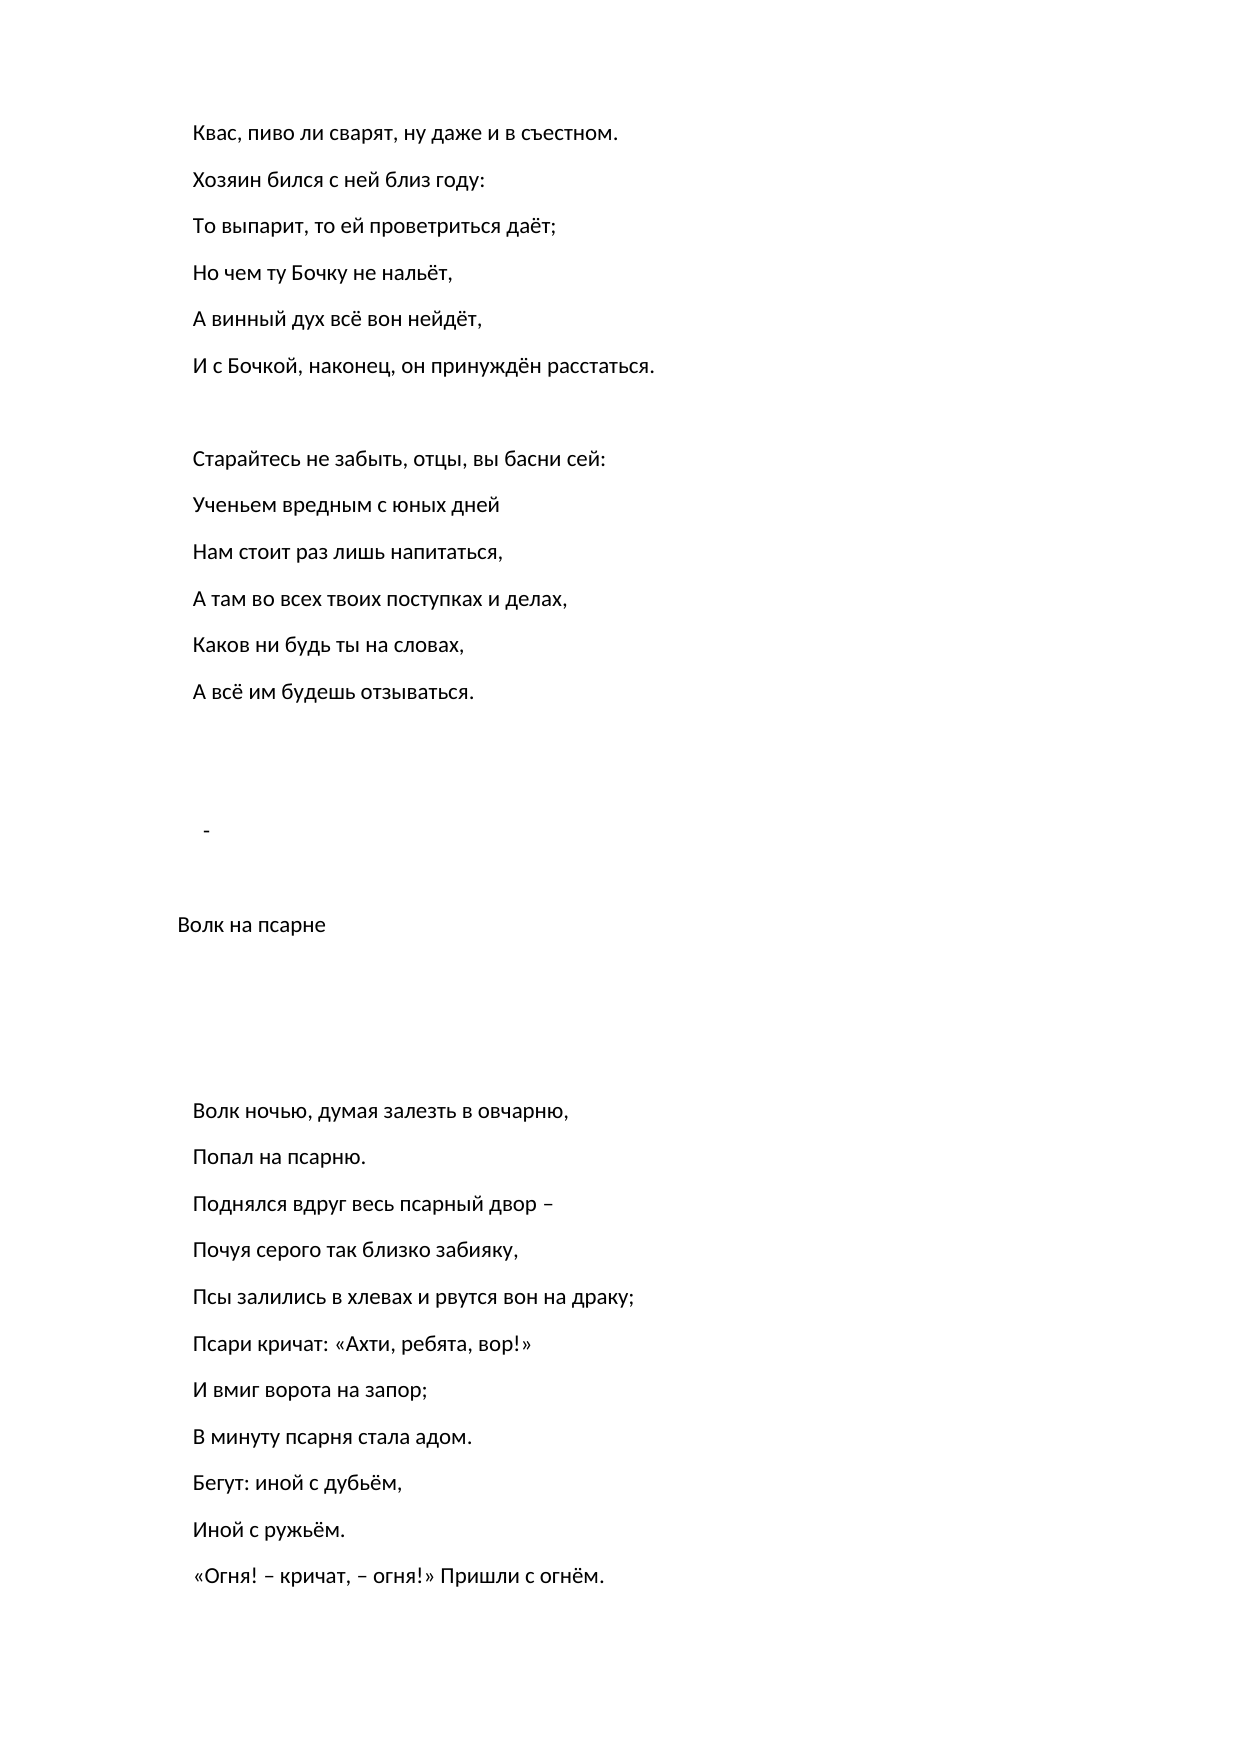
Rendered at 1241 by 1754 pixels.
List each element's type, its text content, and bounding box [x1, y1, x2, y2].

text Поднялся вдруг весь псарный двор – [177, 1189, 1152, 1217]
text Старайтесь не забыть, отцы, вы басни сей: [177, 444, 1152, 472]
text Каков ни будь ты на словах, [177, 630, 1152, 658]
text А всё им будешь отзываться. [177, 677, 1152, 705]
text Нам стоит раз лишь напитаться, [177, 537, 1152, 565]
text Ученьем вредным с юных дней [177, 491, 1152, 519]
text Но чем ту Бочку не нальёт, [177, 258, 1152, 286]
text Псы залились в хлевах и рвутся вон на драку; [177, 1282, 1152, 1310]
text И вмиг ворота на запор; [177, 1375, 1152, 1403]
text То выпарит, то ей проветриться даёт; [177, 211, 1152, 239]
text Псари кричат: «Ахти, ребята, вор!» [177, 1329, 1152, 1357]
text А винный дух всё вон нейдёт, [177, 304, 1152, 332]
text В минуту псарня стала адом. [177, 1422, 1152, 1450]
text А там во всех твоих поступках и делах, [177, 584, 1152, 612]
text Почуя серого так близко забияку, [177, 1236, 1152, 1264]
text Волк ночью, думая залезть в овчарню, [177, 1096, 1152, 1124]
text Бегут: иной с дубьём, [177, 1468, 1152, 1496]
text Попал на псарню. [177, 1142, 1152, 1171]
text «Огня! – кричат, – огня!» Пришли с огнём. [177, 1562, 1152, 1589]
text И с Бочкой, наконец, он принуждён расстаться. [177, 351, 1152, 379]
text - [177, 817, 1152, 844]
text Иной с ружьём. [177, 1515, 1152, 1543]
text Волк на псарне [177, 910, 1152, 938]
text Хозяин бился с ней близ году: [177, 165, 1152, 193]
text Квас, пиво ли сварят, ну даже и в съестном. [177, 118, 1152, 146]
